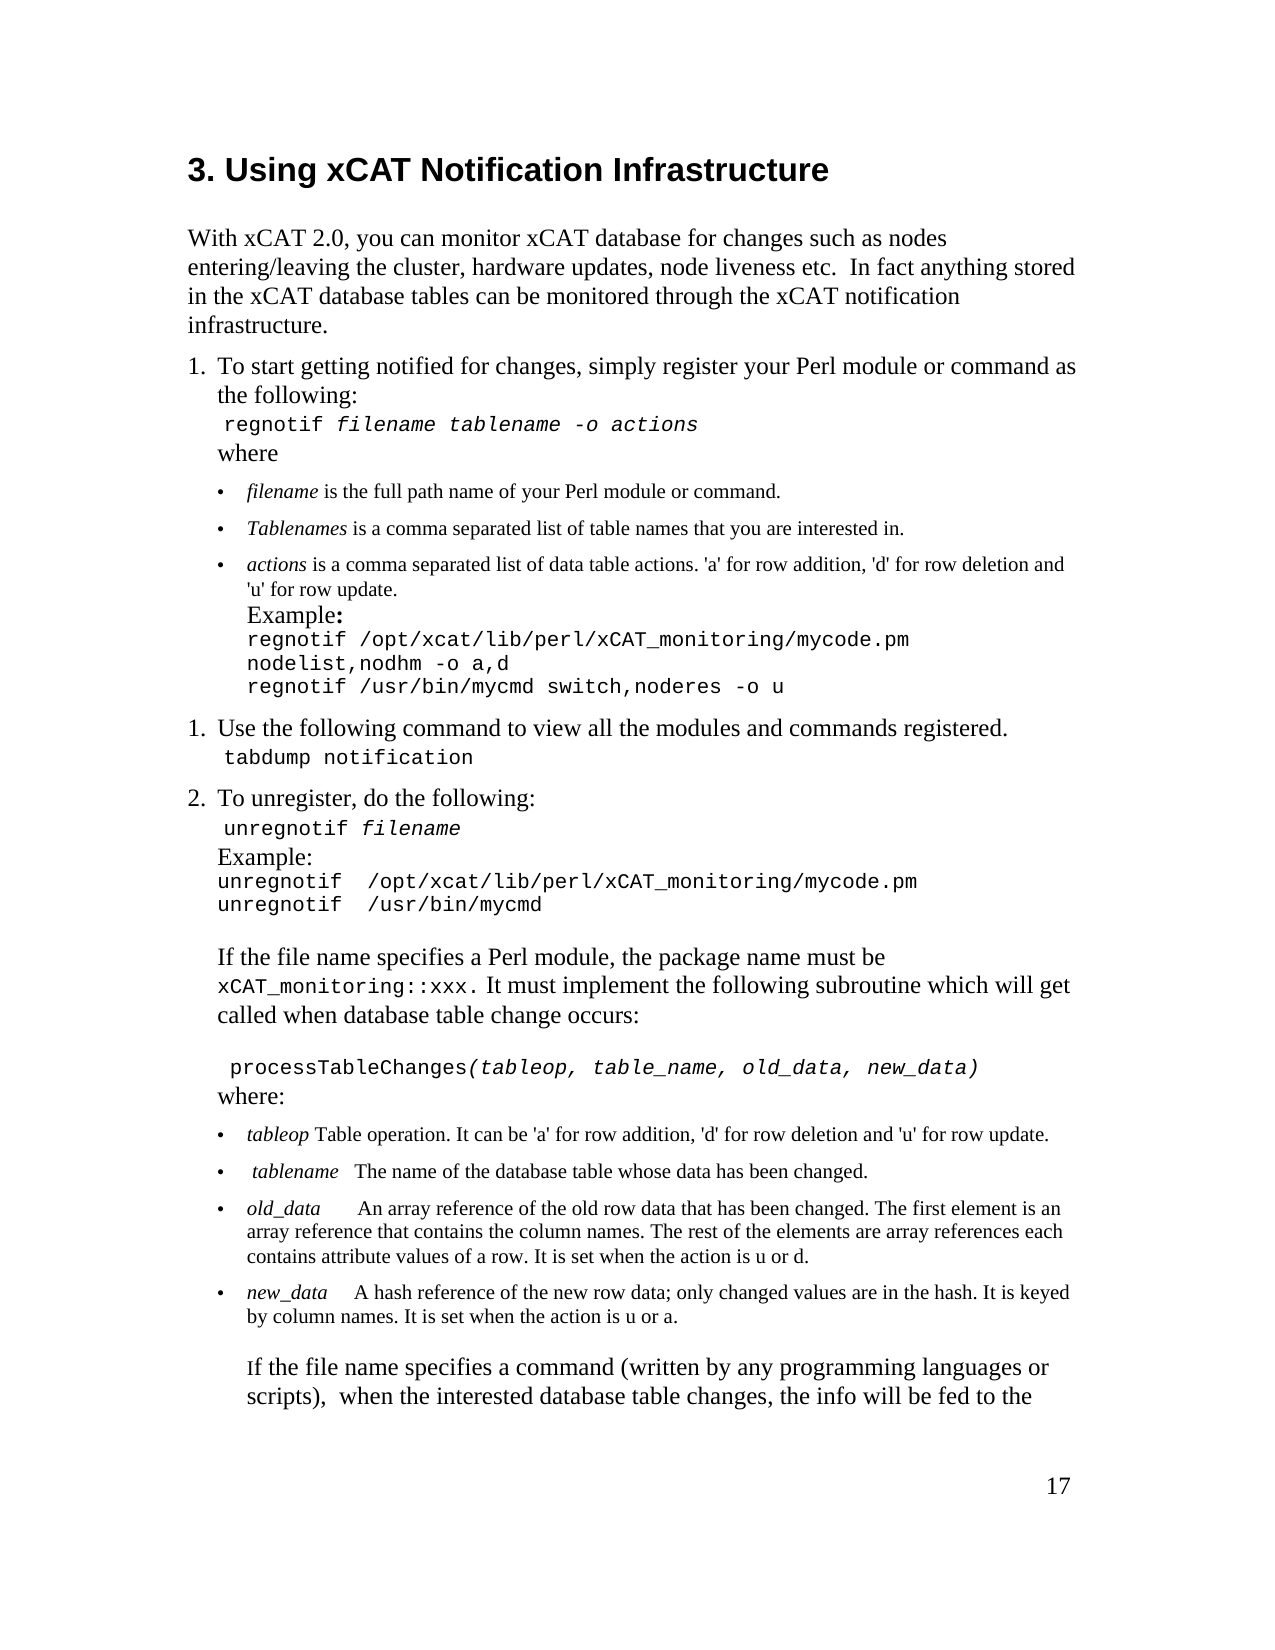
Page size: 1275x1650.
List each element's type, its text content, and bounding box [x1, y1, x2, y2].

list Tablenames is a comma separated list of table names that you are interested in. [217, 516, 1087, 540]
list To unregister, do the following: unregnotif filename Example: unregnotif /opt/xcat/lib/perl/xCAT_monitoring/mycode.pm unregnotif /usr/bin/mycmd If the file name specifies a Perl module, the package name must be xCAT_monitoring::xxx. It must implement the following subroutine which will get called when database table change occurs: processTableChanges(tableop, table_name, old_data, new_data) where: [187, 783, 1087, 1110]
list Use the following command to view all the modules and commands registered. tabdump notification [187, 713, 1087, 771]
list tablename The name of the database table whose data has been changed. [217, 1159, 1087, 1183]
text With xCAT 2.0, you can monitor xCAT database for changes such as nodes entering/leaving the cluster, hardware updates, node liveness etc. In fact anything stored in the xCAT database tables can be monitored through the xCAT notification infrastructure. [187, 223, 1087, 338]
list actions is a comma separated list of data table actions. 'a' for row addition, 'd' for row deletion and 'u' for row update. Example: regnotif /opt/xcat/lib/perl/xCAT_monitoring/mycode.pm nodelist,nodhm -o a,d regnotif /usr/bin/mycmd switch,noderes -o u [217, 552, 1087, 700]
list old_data An array reference of the old row data that has been changed. The first element is an array reference that contains the column names. The rest of the elements are array references each contains attribute values of a row. It is set when the action is u or d. [217, 1195, 1087, 1268]
subtitle 3. Using xCAT Notification Infrastructure [187, 150, 1087, 188]
list To start getting notified for changes, simply register your Perl module or command as the following: regnotif filename tablename -o actions where [187, 351, 1087, 467]
list new_data A hash reference of the new row data; only changed values are in the hash. It is keyed by column names. It is set when the action is u or a. If the file name specifies a command (written by any programming languages or scripts), when the interested database table changes, the info will be fed to the [217, 1280, 1087, 1410]
list filename is the full path name of your Perl module or command. [217, 479, 1087, 503]
list tableop Table operation. It can be 'a' for row addition, 'd' for row deletion and 'u' for row update. [217, 1122, 1087, 1146]
